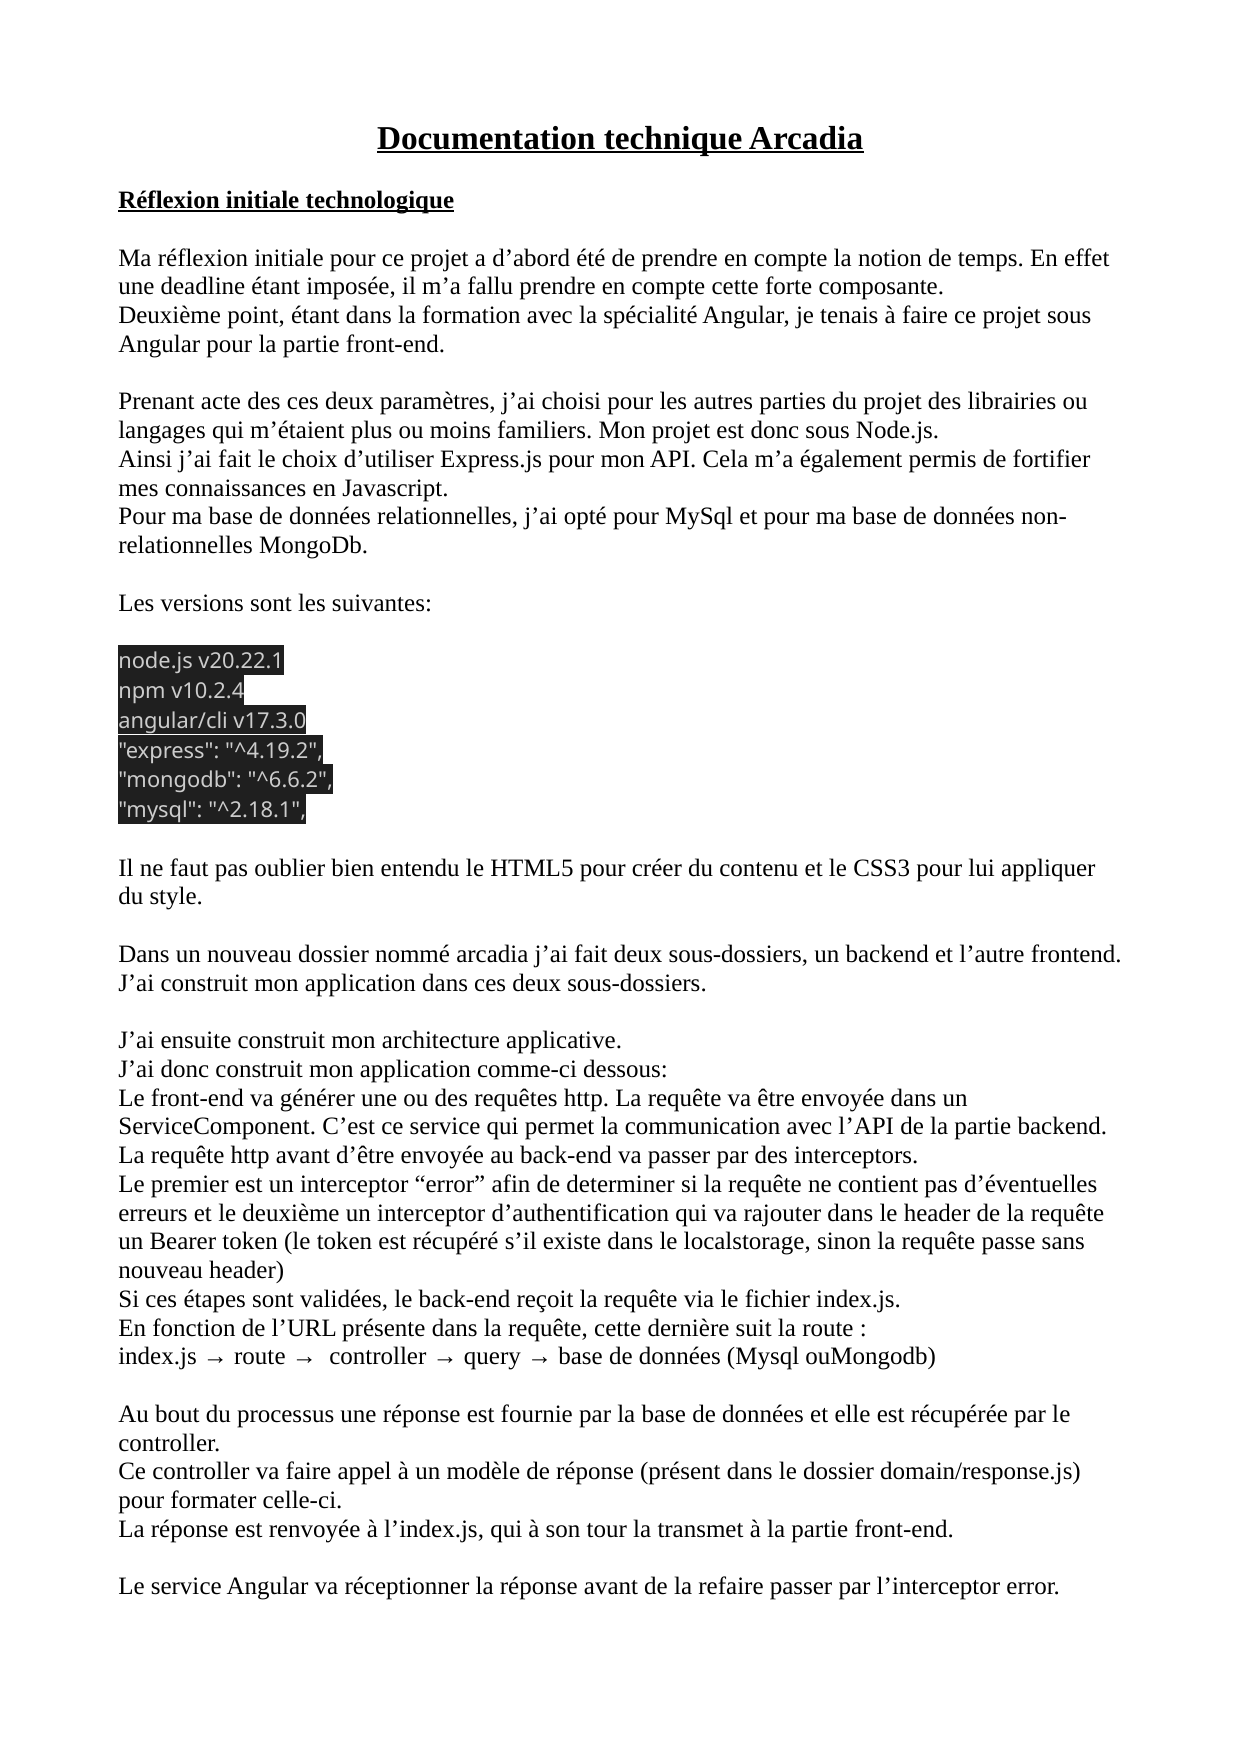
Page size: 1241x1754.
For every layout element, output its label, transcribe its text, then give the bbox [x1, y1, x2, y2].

text Au bout du processus une réponse est fournie par la base de données et elle est récupérée par le controller. [118, 1399, 1122, 1456]
text J’ai ensuite construit mon architecture applicative. [118, 1025, 1122, 1054]
text angular/cli v17.3.0 [118, 705, 1122, 734]
text Ma réflexion initiale pour ce projet a d’abord été de prendre en compte la notion de temps. En effet une deadline étant imposée, il m’a fallu prendre en compte cette forte composante. [118, 243, 1122, 300]
text node.js v20.22.1 [118, 645, 1122, 675]
text Dans un nouveau dossier nommé arcadia j’ai fait deux sous-dossiers, un backend et l’autre frontend. [118, 939, 1122, 968]
text Pour ma base de données relationnelles, j’ai opté pour MySql et pour ma base de données non-relationnelles MongoDb. [118, 501, 1122, 559]
text J’ai donc construit mon application comme-ci dessous: [118, 1054, 1122, 1083]
text Ainsi j’ai fait le choix d’utiliser Express.js pour mon API. Cela m’a également permis de fortifier mes connaissances en Javascript. [118, 444, 1122, 501]
text npm v10.2.4 [118, 675, 1122, 705]
text Si ces étapes sont validées, le back-end reçoit la requête via le fichier index.js. [118, 1284, 1122, 1313]
text "express": "^4.19.2", [118, 734, 1122, 764]
text Ce controller va faire appel à un modèle de réponse (présent dans le dossier domain/response.js) pour formater celle-ci. [118, 1456, 1122, 1514]
text Prenant acte des ces deux paramètres, j’ai choisi pour les autres parties du projet des librairies ou langages qui m’étaient plus ou moins familiers. Mon projet est donc sous Node.js. [118, 386, 1122, 444]
text La réponse est renvoyée à l’index.js, qui à son tour la transmet à la partie front-end. [118, 1514, 1122, 1543]
text Les versions sont les suivantes: [118, 588, 1122, 616]
text Le front-end va générer une ou des requêtes http. La requête va être envoyée dans un ServiceComponent. C’est ce service qui permet la communication avec l’API de la partie backend. [118, 1083, 1122, 1140]
text Deuxième point, étant dans la formation avec la spécialité Angular, je tenais à faire ce projet sous Angular pour la partie front-end. [118, 300, 1122, 358]
text La requête http avant d’être envoyée au back-end va passer par des interceptors. [118, 1140, 1122, 1169]
text index.js → route → controller → query → base de données (Mysql ouMongodb) [118, 1341, 1122, 1370]
text "mongodb": "^6.6.2", [118, 764, 1122, 794]
text Le premier est un interceptor “error” afin de determiner si la requête ne contient pas d’éventuelles erreurs et le deuxième un interceptor d’authentification qui va rajouter dans le header de la requête un Bearer token (le token est récupéré s’il existe dans le localstorage, sinon la requête passe sans nouveau header) [118, 1169, 1122, 1284]
text "mysql": "^2.18.1", [118, 794, 1122, 824]
text Le service Angular va réceptionner la réponse avant de la refaire passer par l’interceptor error. [118, 1571, 1122, 1600]
text Réflexion initiale technologique [118, 185, 1122, 214]
text J’ai construit mon application dans ces deux sous-dossiers. [118, 968, 1122, 996]
text Documentation technique Arcadia [118, 118, 1122, 156]
text Il ne faut pas oublier bien entendu le HTML5 pour créer du contenu et le CSS3 pour lui appliquer du style. [118, 853, 1122, 910]
text En fonction de l’URL présente dans la requête, cette dernière suit la route : [118, 1313, 1122, 1341]
